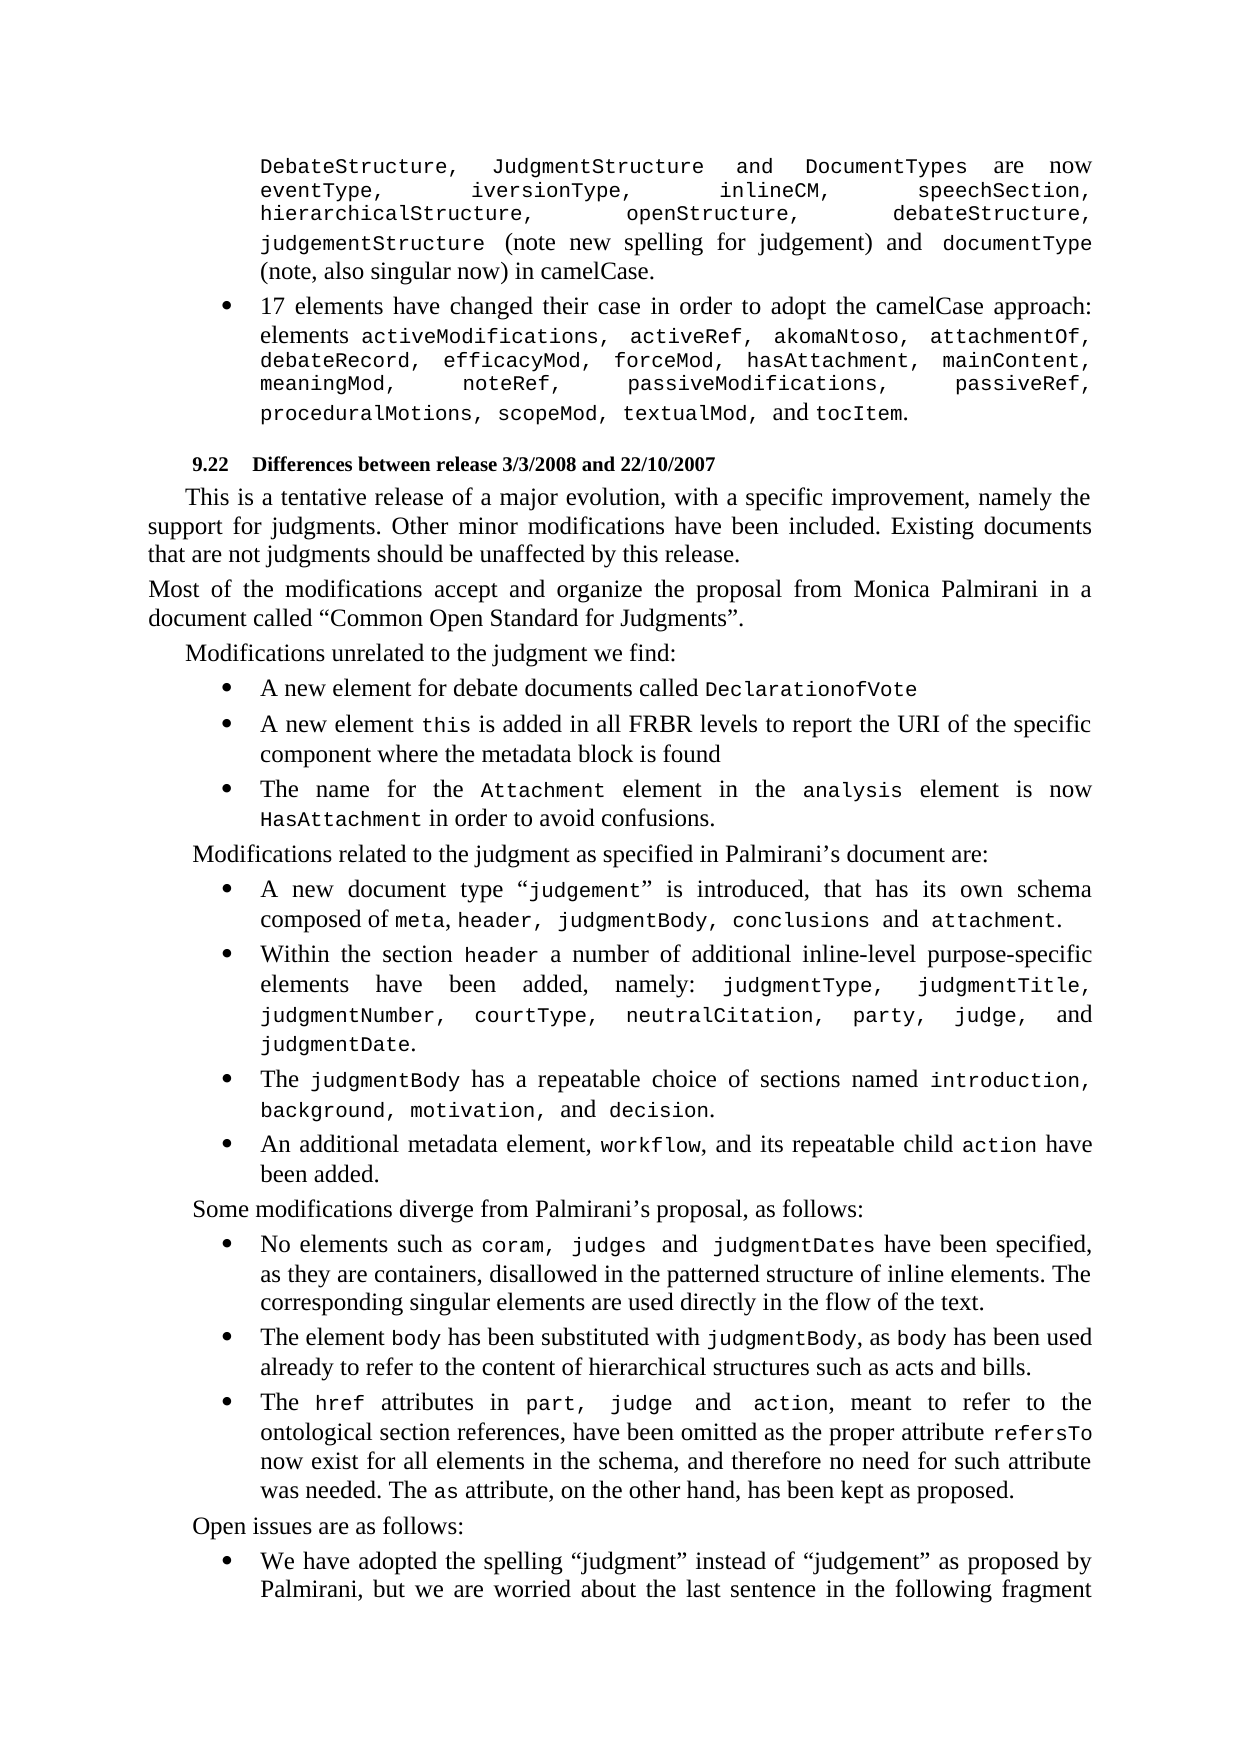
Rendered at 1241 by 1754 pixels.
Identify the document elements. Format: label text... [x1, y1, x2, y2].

text Some modifications diverge from Palmirani’s proposal, as follows: [148, 1194, 1092, 1223]
list DebateStructure, JudgmentStructure and DocumentTypes are now eventType, iversionType, inlineCM, speechSection, hierarchicalStructure, openStructure, debateStructure, judgementStructure (note new spelling for judgement) and documentType (note, also singular now) in camelCase. [222, 150, 1092, 285]
text This is a tentative release of a major evolution, with a specific improvement, namely the support for judgments. Other minor modifications have been included. Existing documents that are not judgments should be unaffected by this release. [148, 482, 1092, 568]
text Most of the modifications accept and organize the proposal from Monica Palmirani in a document called “Common Open Standard for Judgments”. [148, 574, 1092, 632]
list Within the section header a number of additional inline-level purpose-specific elements have been added, namely: judgmentType, judgmentTitle, judgmentNumber, courtType, neutralCitation, party, judge, and judgmentDate. [223, 939, 1092, 1058]
list The href attributes in part, judge and action, meant to refer to the ontological section references, have been omitted as the proper attribute refersTo now exist for all elements in the schema, and therefore no need for such attribute was needed. The as attribute, on the other hand, has been kept as proposed. [223, 1387, 1092, 1504]
list A new document type “judgement” is introduced, that has its own schema composed of meta, header, judgmentBody, conclusions and attachment. [223, 874, 1092, 933]
list The judgmentBody has a repeatable choice of sections named introduction, background, motivation, and decision. [223, 1064, 1092, 1123]
list A new element this is added in all FRBR levels to report the URI of the specific component where the metadata block is found [222, 709, 1092, 767]
list 17 elements have changed their case in order to adopt the camelCase approach: elements activeModifications, activeRef, akomaNtoso, attachmentOf, debateRecord, efficacyMod, forceMod, hasAttachment, mainContent, meaningMod, noteRef, passiveModifications, passiveRef, proceduralMotions, scopeMod, textualMod, and tocItem. [222, 291, 1092, 427]
list The name for the Attachment element in the analysis element is now HasAttachment in order to avoid confusions. [222, 774, 1092, 833]
text Modifications related to the judgment as specified in Palmirani’s document are: [148, 839, 1092, 868]
list The element body has been substituted with judgmentBody, as body has been used already to refer to the content of hierarchical structures such as acts and bills. [223, 1322, 1092, 1381]
list No elements such as coram, judges and judgmentDates have been specified, as they are containers, disallowed in the patterned structure of inline elements. The corresponding singular elements are used directly in the flow of the text. [223, 1229, 1092, 1316]
subtitle Differences between release 3/3/2008 and 22/10/2007 [192, 452, 1092, 476]
list An additional metadata element, workflow, and its repeatable child action have been added. [223, 1129, 1092, 1188]
text Modifications unrelated to the judgment we find: [148, 638, 1092, 667]
list We have adopted the spelling “judgment” instead of “judgement” as proposed by Palmirani, but we are worried about the last sentence in the following fragment [223, 1546, 1092, 1603]
list A new element for debate documents called DeclarationofVote [222, 673, 1092, 703]
text Open issues are as follows: [148, 1511, 1092, 1539]
